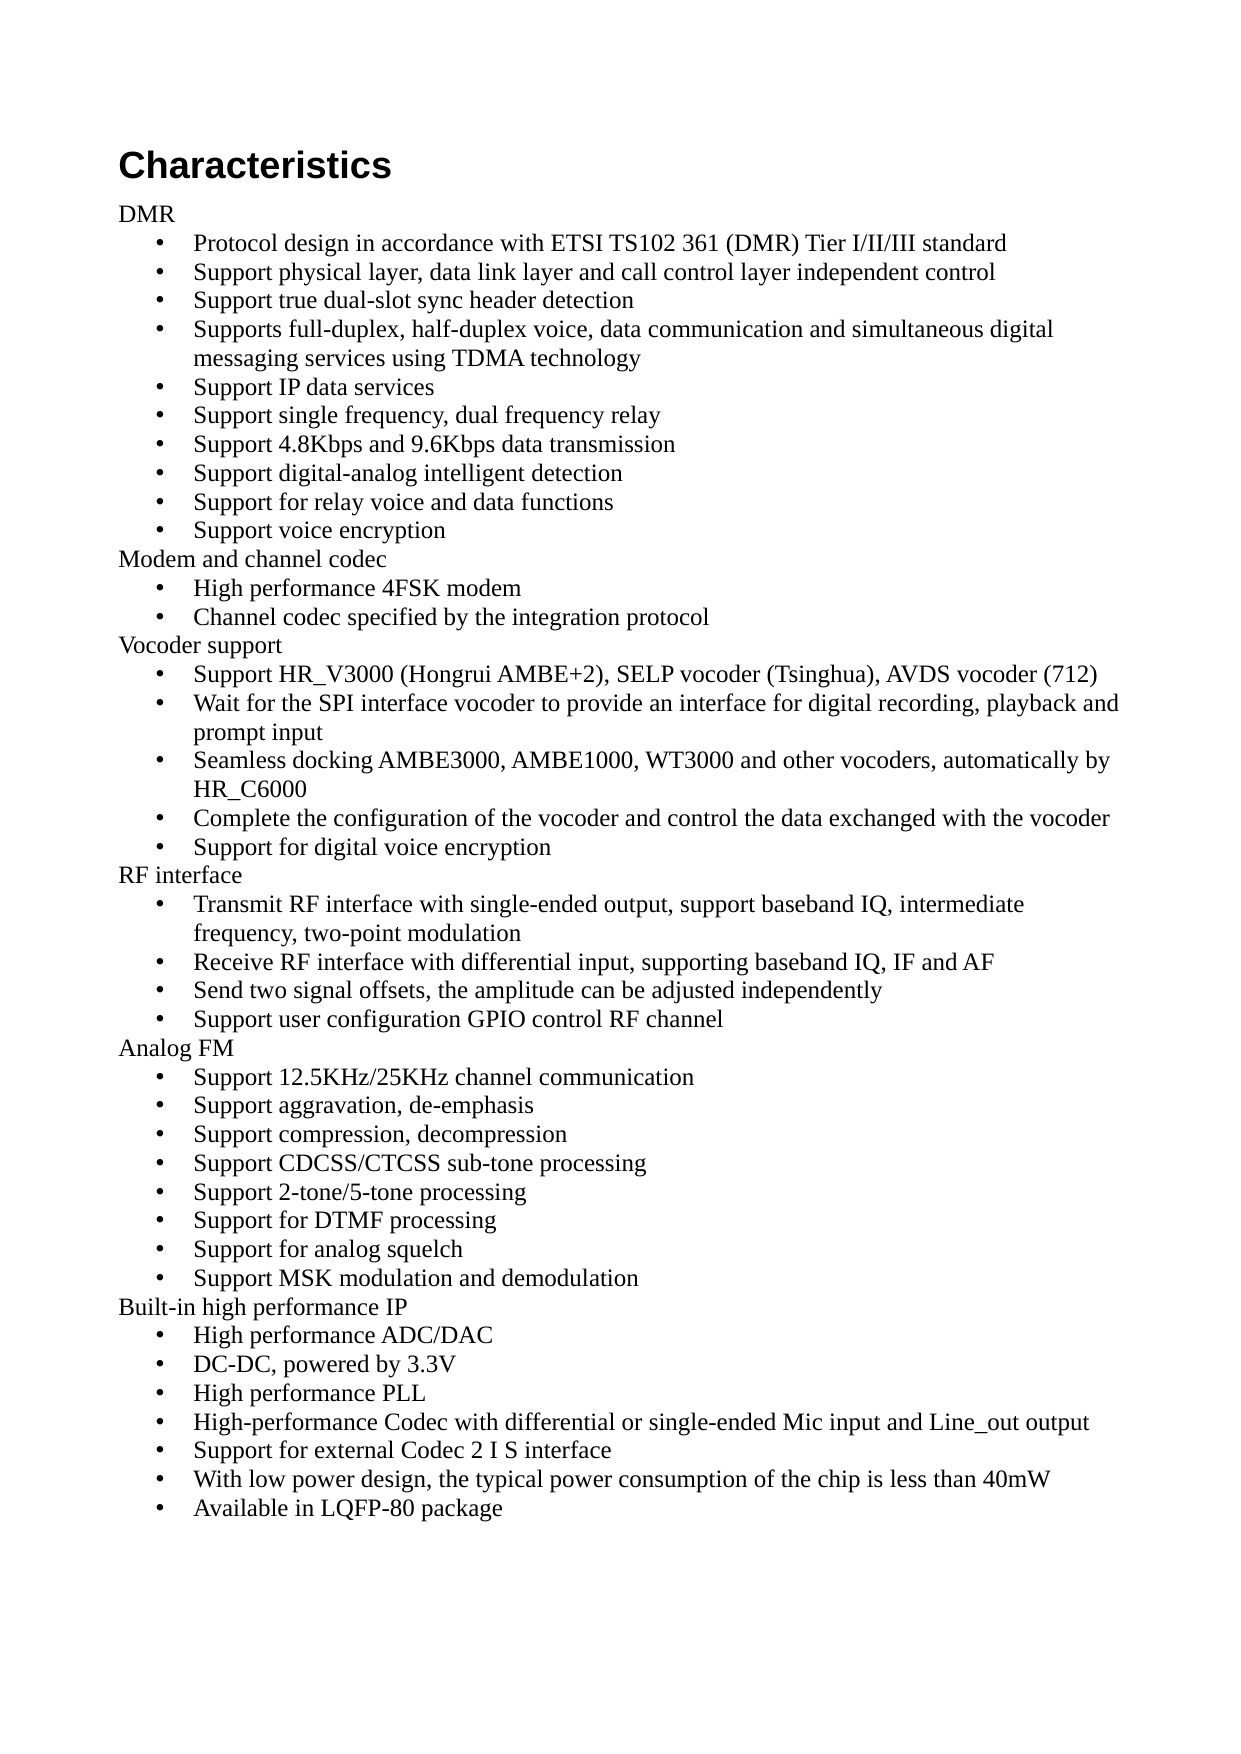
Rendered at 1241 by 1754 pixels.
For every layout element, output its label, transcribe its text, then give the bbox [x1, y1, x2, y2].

list Support true dual-slot sync header detection [156, 286, 1122, 314]
list Complete the configuration of the vocoder and control the data exchanged with the vocoder [156, 803, 1122, 832]
list Supports full-duplex, half-duplex voice, data communication and simultaneous digital messaging services using TDMA technology [156, 314, 1122, 372]
list Support single frequency, dual frequency relay [156, 401, 1122, 429]
list Support physical layer, data link layer and call control layer independent control [156, 257, 1122, 286]
list With low power design, the typical power consumption of the chip is less than 40mW [156, 1464, 1122, 1493]
list Support HR_V3000 (Hongrui AMBE+2), SELP vocoder (Tsinghua), AVDS vocoder (712) [156, 659, 1122, 688]
list Protocol design in accordance with ETSI TS102 361 (DMR) Tier I/II/III standard [156, 228, 1122, 257]
list Support for digital voice encryption [156, 832, 1122, 861]
list Support aggravation, de-emphasis [156, 1091, 1122, 1119]
list Support voice encryption [156, 516, 1122, 544]
list High-performance Codec with differential or single-ended Mic input and Line_out output [156, 1407, 1122, 1436]
list Support MSK modulation and demodulation [156, 1263, 1122, 1292]
list High performance PLL [156, 1378, 1122, 1407]
list Support for external Codec 2 I S interface [156, 1436, 1122, 1464]
list Receive RF interface with differential input, supporting baseband IQ, IF and AF [156, 947, 1122, 976]
list Support compression, decompression [156, 1119, 1122, 1148]
list Support for relay voice and data functions [156, 487, 1122, 516]
list Available in LQFP-80 package [156, 1493, 1122, 1522]
list Support for analog squelch [156, 1234, 1122, 1263]
list Support digital-analog intelligent detection [156, 458, 1122, 487]
list High performance ADC/DAC [156, 1321, 1122, 1349]
list Send two signal offsets, the amplitude can be adjusted independently [156, 976, 1122, 1004]
text RF interface [118, 861, 1122, 889]
list Seamless docking AMBE3000, AMBE1000, WT3000 and other vocoders, automatically by HR_C6000 [156, 746, 1122, 803]
subtitle Characteristics [118, 143, 1122, 187]
text Modem and channel codec [118, 544, 1122, 573]
list Transmit RF interface with single-ended output, support baseband IQ, intermediate frequency, two-point modulation [156, 889, 1122, 947]
text Vocoder support [118, 631, 1122, 659]
text Analog FM [118, 1033, 1122, 1062]
list DC-DC, powered by 3.3V [156, 1349, 1122, 1378]
list Wait for the SPI interface vocoder to provide an interface for digital recording, playback and prompt input [156, 688, 1122, 746]
list Support user configuration GPIO control RF channel [156, 1004, 1122, 1033]
text Built-in high performance IP [118, 1292, 1122, 1321]
list High performance 4FSK modem [156, 573, 1122, 602]
list Support for DTMF processing [156, 1206, 1122, 1234]
list Support CDCSS/CTCSS sub-tone processing [156, 1148, 1122, 1177]
list Channel codec specified by the integration protocol [156, 602, 1122, 631]
list Support 4.8Kbps and 9.6Kbps data transmission [156, 429, 1122, 458]
list Support 12.5KHz/25KHz channel communication [156, 1062, 1122, 1091]
list Support IP data services [156, 372, 1122, 401]
text DMR [118, 199, 1122, 228]
list Support 2-tone/5-tone processing [156, 1177, 1122, 1206]
